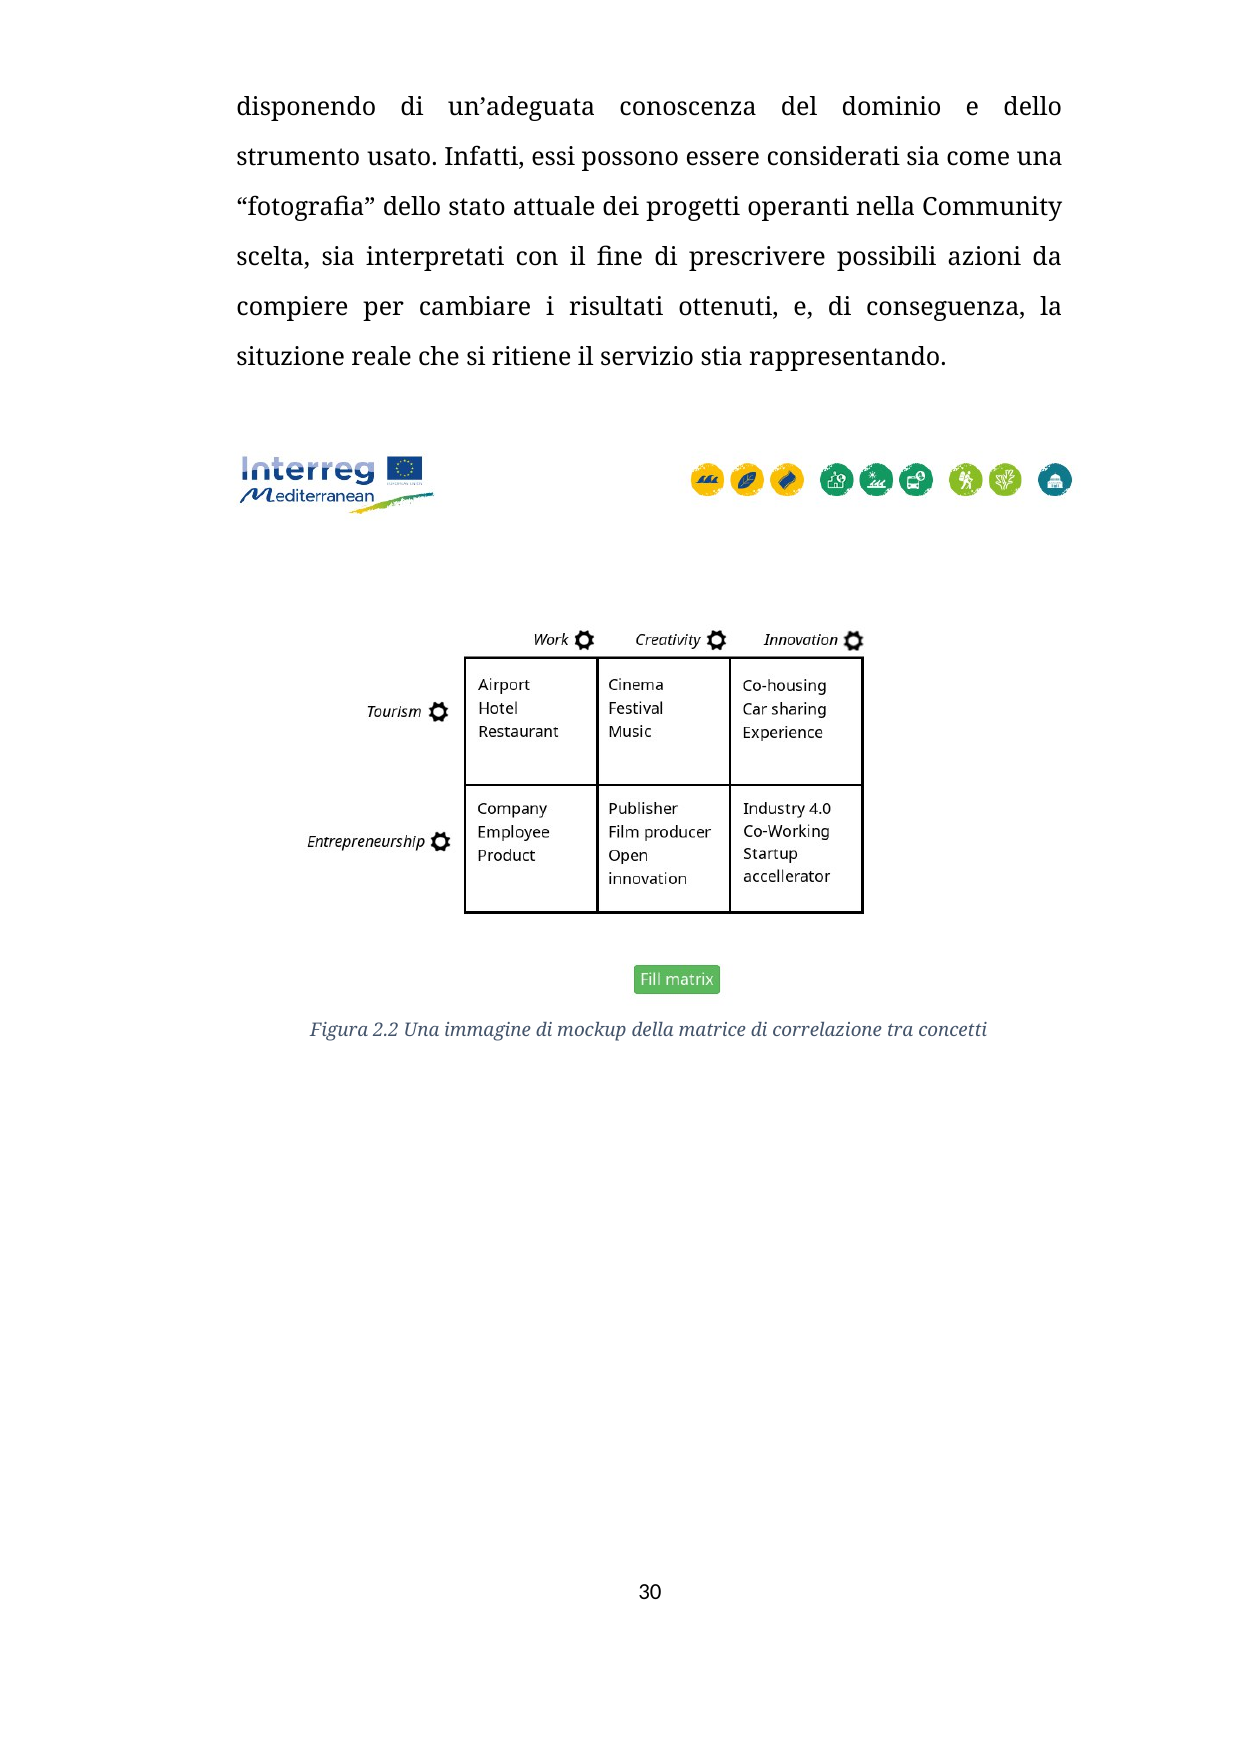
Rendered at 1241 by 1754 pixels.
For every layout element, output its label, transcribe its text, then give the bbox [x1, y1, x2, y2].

text Figura 2.2 Una immagine di mockup della matrice di correlazione tra concetti [207, 1017, 1092, 1042]
text disponendo di un’adeguata conoscenza del dominio e dello strumento usato. Infatti, essi possono essere considerati sia come una “fotografia” dello stato attuale dei progetti operanti nella Community scelta, sia interpretati con il fine di prescrivere possibili azioni da compiere per cambiare i risultati ottenuti, e, di conseguenza, la situzione reale che si ritiene il servizio stia rappresentando. [236, 75, 1063, 375]
